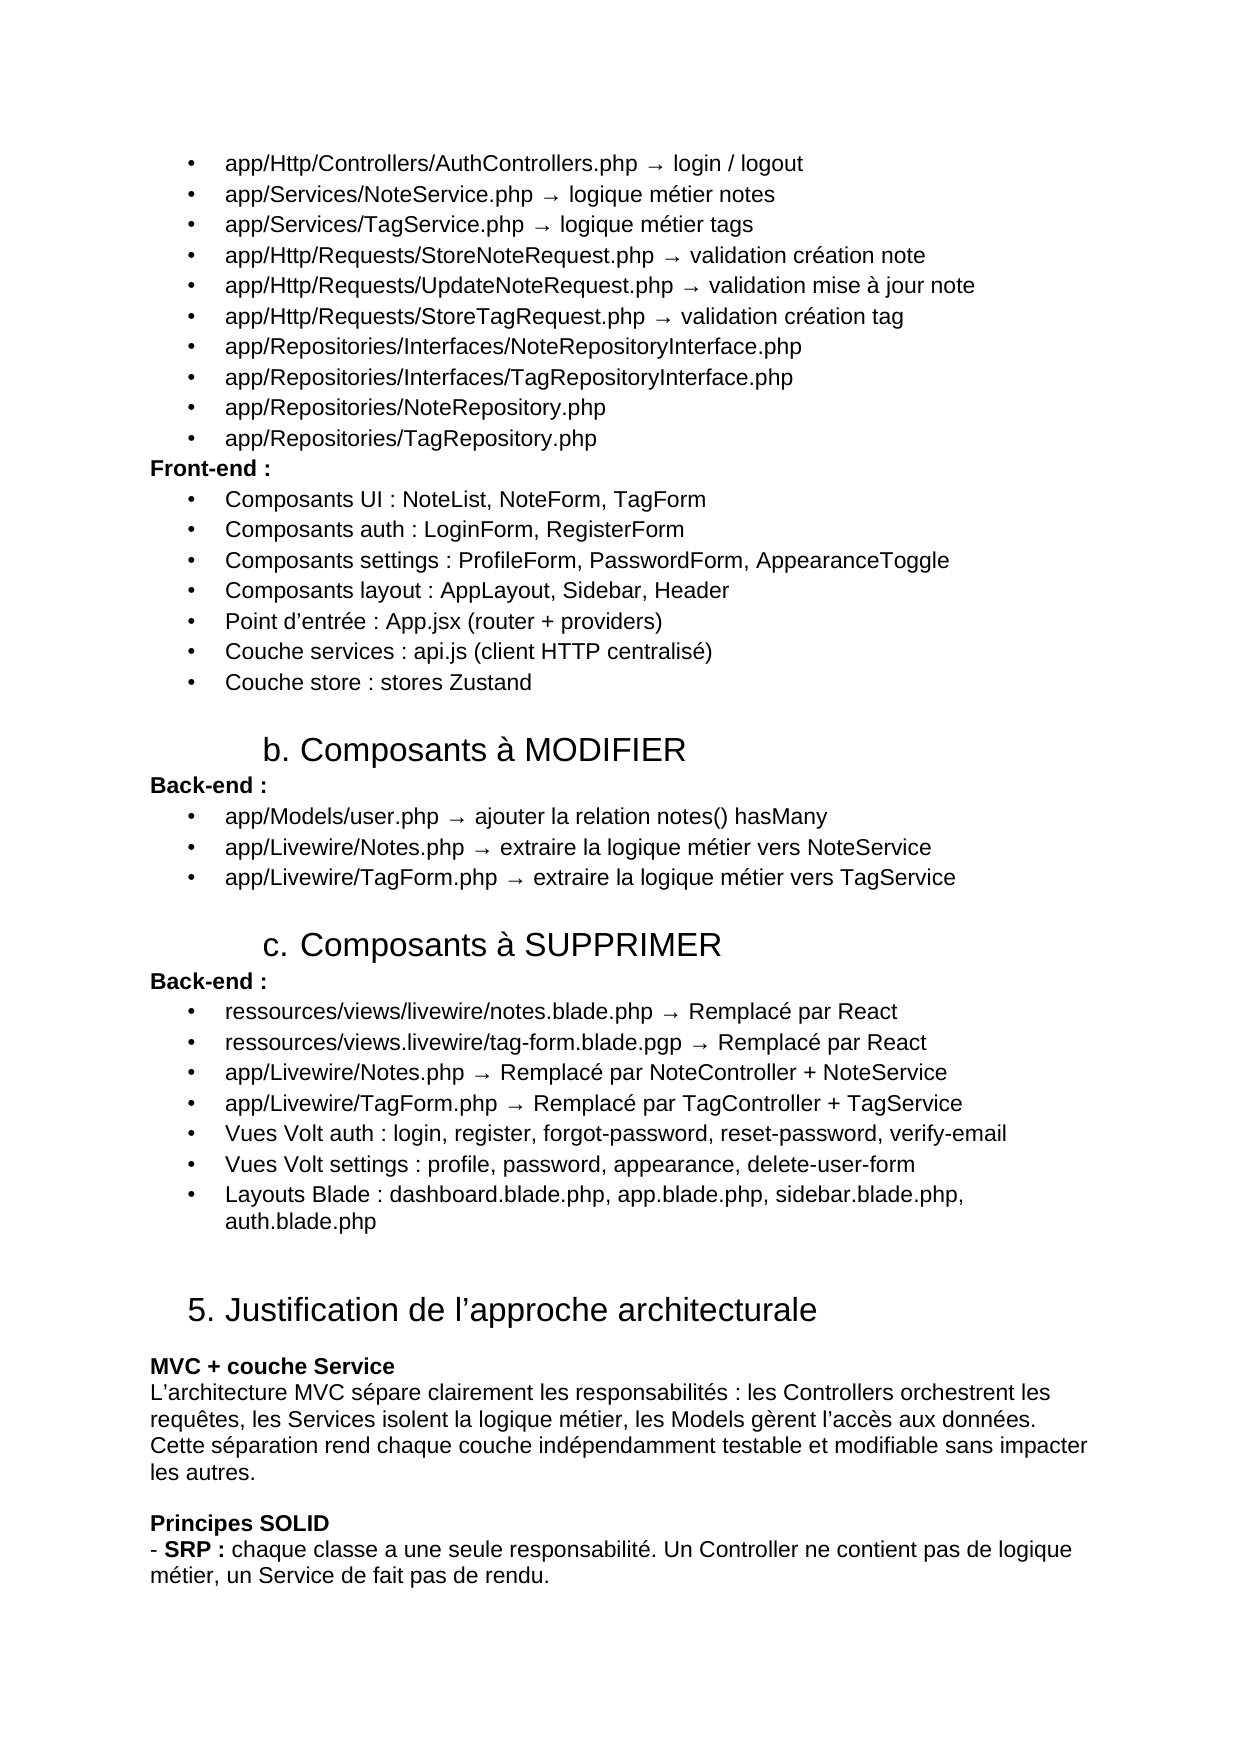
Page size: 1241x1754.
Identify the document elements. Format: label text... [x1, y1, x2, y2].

subtitle Composants à MODIFIER [262, 730, 1090, 768]
list app/Repositories/TagRepository.php [187, 425, 1090, 451]
list app/Models/user.php → ajouter la relation notes() hasMany [187, 803, 1090, 829]
list app/Livewire/Notes.php → Remplacé par NoteController + NoteService [187, 1059, 1090, 1086]
text Principes SOLID - SRP : chaque classe a une seule responsabilité. Un Controller ne contient pas de logique métier, un Service de fait pas de rendu. [150, 1510, 1090, 1589]
list app/Livewire/Notes.php → extraire la logique métier vers NoteService [187, 833, 1090, 860]
list Composants auth : LoginForm, RegisterForm [187, 516, 1090, 543]
list app/Services/NoteService.php → logique métier notes [187, 181, 1090, 207]
list app/Livewire/TagForm.php → extraire la logique métier vers TagService [187, 864, 1090, 890]
list app/Repositories/Interfaces/NoteRepositoryInterface.php [187, 333, 1090, 359]
list Composants settings : ProfileForm, PasswordForm, AppearanceToggle [187, 547, 1090, 573]
list Layouts Blade : dashboard.blade.php, app.blade.php, sidebar.blade.php, auth.blade.php [187, 1181, 1090, 1234]
list Point d’entrée : App.jsx (router + providers) [187, 608, 1090, 634]
list app/Repositories/Interfaces/TagRepositoryInterface.php [187, 364, 1090, 390]
list ressources/views.livewire/tag-form.blade.pgp → Remplacé par React [187, 1029, 1090, 1055]
list app/Repositories/NoteRepository.php [187, 394, 1090, 421]
subtitle Justification de l’approche architecturale [187, 1289, 1090, 1328]
text Back-end : [150, 968, 1090, 994]
list Vues Volt settings : profile, password, appearance, delete-user-form [187, 1151, 1090, 1177]
list app/Http/Requests/StoreTagRequest.php → validation création tag [187, 303, 1090, 329]
list Couche store : stores Zustand [187, 669, 1090, 695]
list app/Http/Requests/StoreNoteRequest.php → validation création note [187, 242, 1090, 268]
list Vues Volt auth : login, register, forgot-password, reset-password, verify-email [187, 1120, 1090, 1147]
list app/Livewire/TagForm.php → Remplacé par TagController + TagService [187, 1090, 1090, 1116]
list app/Services/TagService.php → logique métier tags [187, 211, 1090, 237]
list Composants UI : NoteList, NoteForm, TagForm [187, 486, 1090, 512]
text Front-end : [150, 455, 1090, 482]
list Composants layout : AppLayout, Sidebar, Header [187, 577, 1090, 604]
list app/Http/Requests/UpdateNoteRequest.php → validation mise à jour note [187, 272, 1090, 298]
list ressources/views/livewire/notes.blade.php → Remplacé par React [187, 998, 1090, 1024]
list Couche services : api.js (client HTTP centralisé) [187, 638, 1090, 665]
text Back-end : [150, 772, 1090, 799]
subtitle Composants à SUPPRIMER [262, 925, 1090, 963]
list app/Http/Controllers/AuthControllers.php → login / logout [187, 150, 1090, 176]
text MVC + couche Service L’architecture MVC sépare clairement les responsabilités : les Controllers orchestrent les requêtes, les Services isolent la logique métier, les Models gèrent l’accès aux données. Cette séparation rend chaque couche indépendamment testable et modifiable sans impacter les autres. [150, 1353, 1090, 1485]
